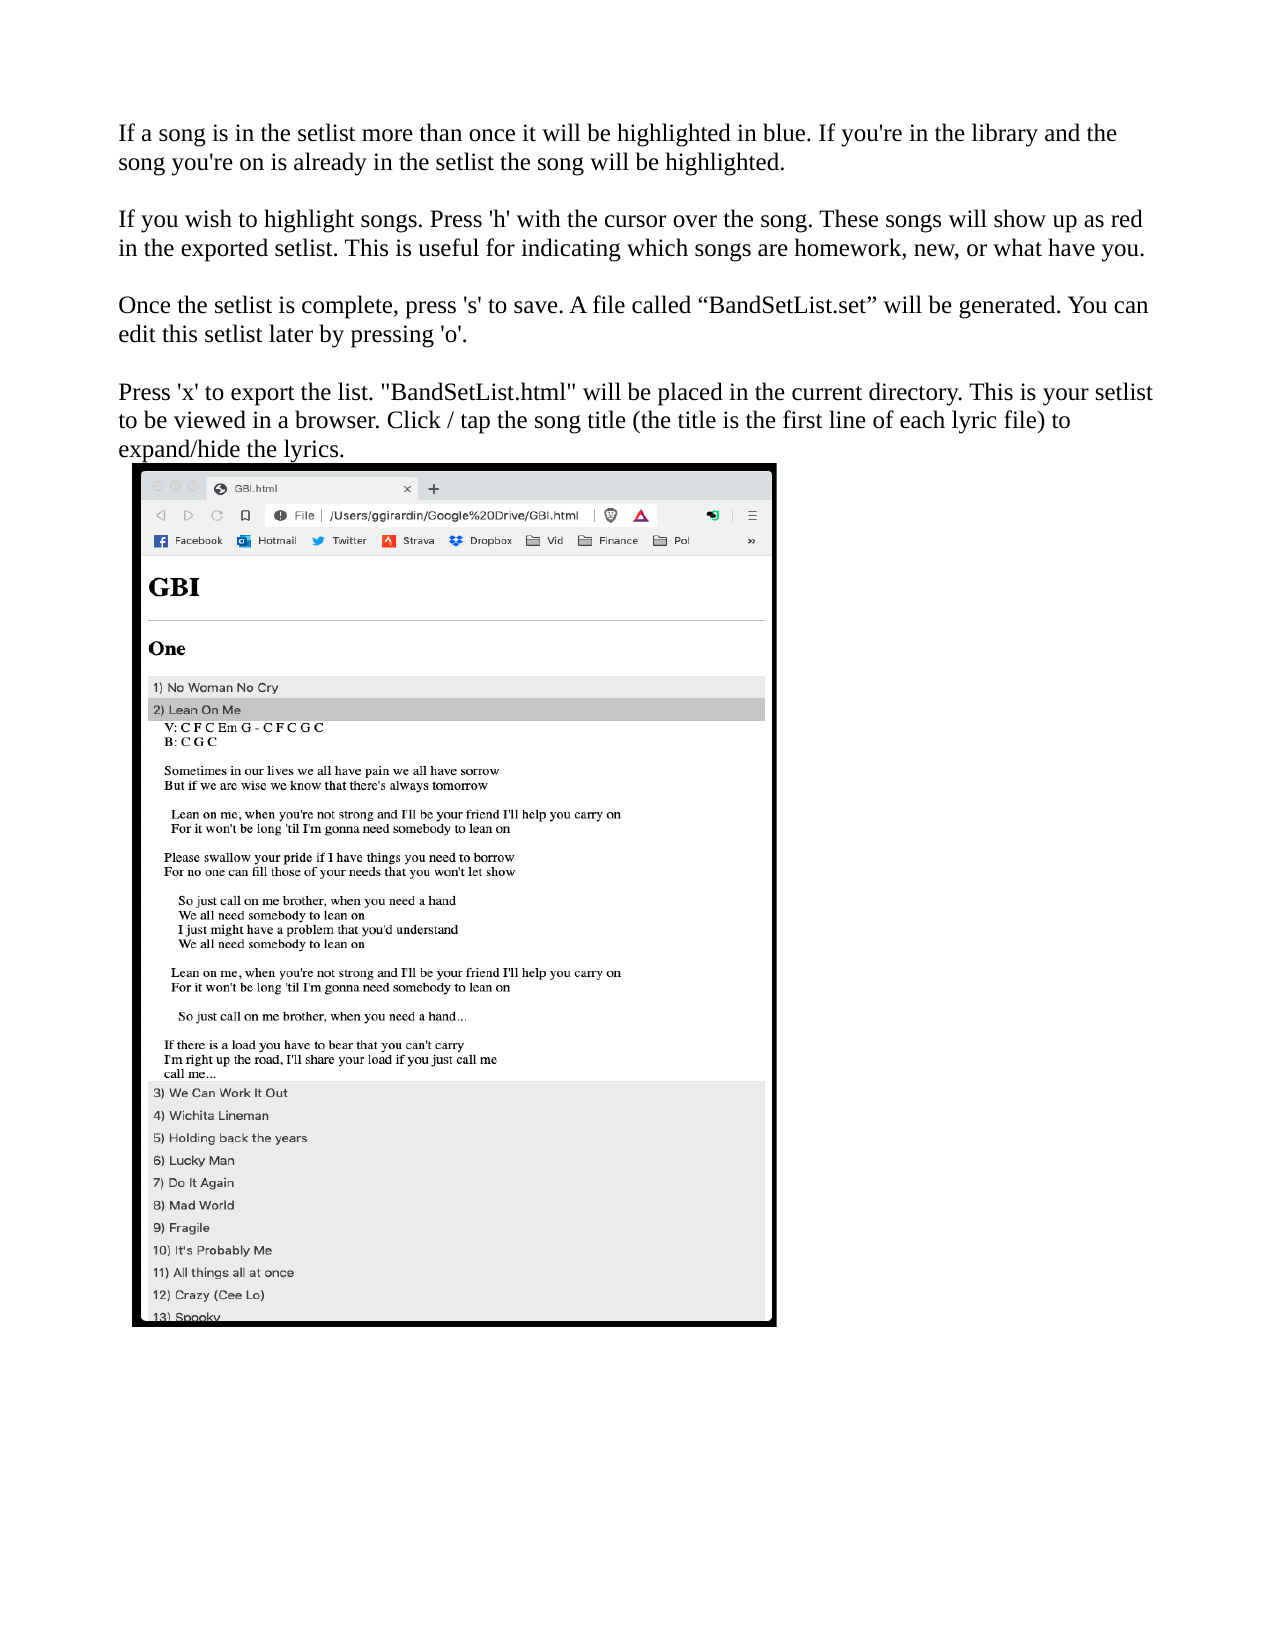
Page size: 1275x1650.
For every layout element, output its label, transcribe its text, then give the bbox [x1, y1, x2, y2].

text If a song is in the setlist more than once it will be highlighted in blue. If you're in the library and the song you're on is already in the setlist the song will be highlighted. [118, 118, 1157, 176]
text Once the setlist is complete, press 's' to save. A file called “BandSetList.set” will be generated. You can edit this setlist later by pressing 'o'. [118, 291, 1157, 348]
picture [132, 463, 777, 1327]
text Press 'x' to export the list. "BandSetList.html" will be placed in the current directory. This is your setlist to be viewed in a browser. Click / tap the song title (the title is the first line of each lyric file) to expand/hide the lyrics. [118, 377, 1157, 463]
text If you wish to highlight songs. Press 'h' with the cursor over the song. These songs will show up as red in the exported setlist. This is useful for indicating which songs are homework, new, or what have you. [118, 204, 1157, 262]
